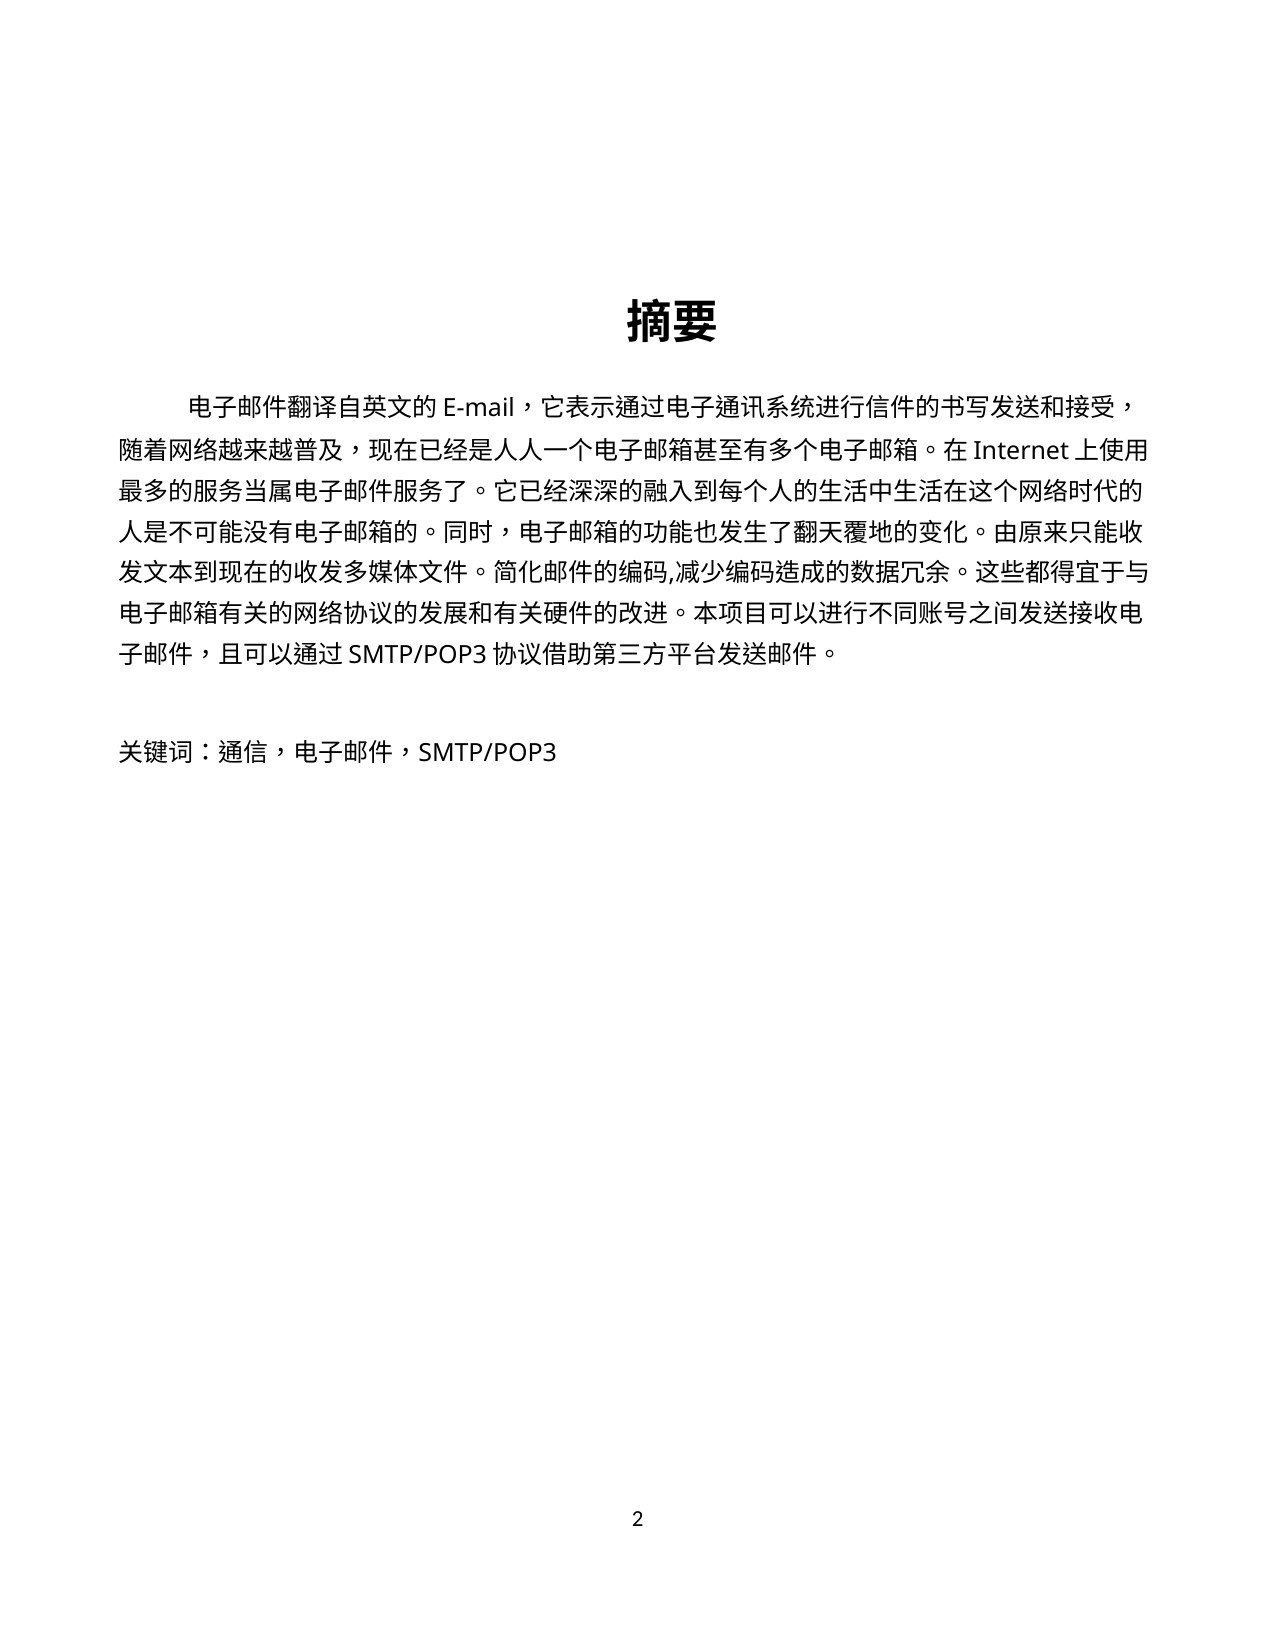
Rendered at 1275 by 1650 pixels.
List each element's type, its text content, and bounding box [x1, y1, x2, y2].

text 关键词：通信，电子邮件，SMTP/POP3 [118, 735, 1157, 769]
text 电子邮件翻译自英文的E-mail，它表示通过电子通讯系统进行信件的书写发送和接受，随着网络越来越普及，现在已经是人人一个电子邮箱甚至有多个电子邮箱。在Internet上使用最多的服务当属电子邮件服务了。它已经深深的融入到每个人的生活中生活在这个网络时代的人是不可能没有电子邮箱的。同时，电子邮箱的功能也发生了翻天覆地的变化。由原来只能收发文本到现在的收发多媒体文件。简化邮件的编码,减少编码造成的数据冗余。这些都得宜于与电子邮箱有关的网络协议的发展和有关硬件的改进。本项目可以进行不同账号之间发送接收电子邮件，且可以通过SMTP/POP3协议借助第三方平台发送邮件。 [118, 380, 1157, 671]
text 摘要 [118, 289, 1157, 352]
